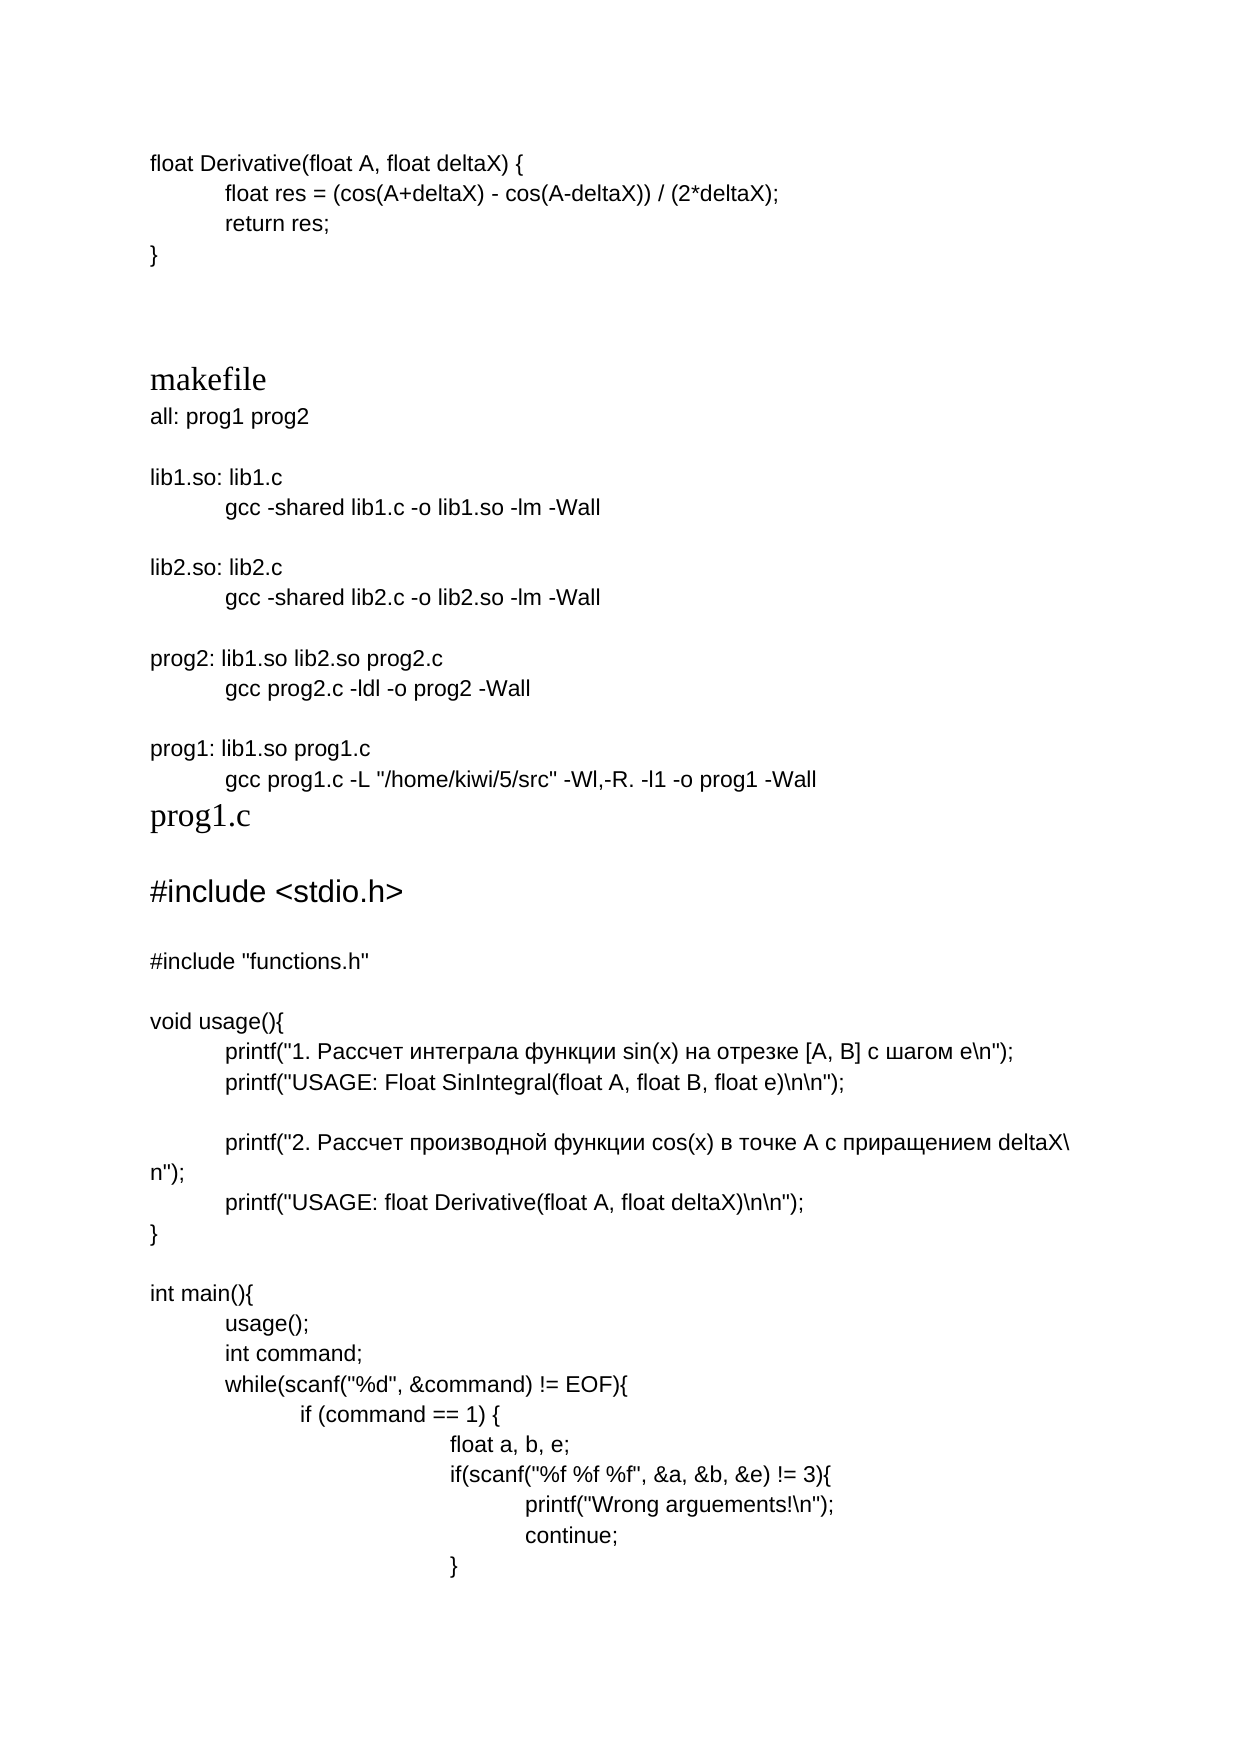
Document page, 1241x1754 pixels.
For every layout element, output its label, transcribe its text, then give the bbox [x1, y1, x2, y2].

subtitle #include <stdio.h> [150, 873, 1090, 909]
text makefile [150, 359, 1090, 397]
text if(scanf("%f %f %f", &a, &b, &e) != 3){ [150, 1461, 1090, 1488]
text gcc prog2.c -ldl -o prog2 -Wall [150, 675, 1090, 701]
text printf("2. Рассчет производной функции cos(x) в точке A с приращением deltaX\n"); [150, 1129, 1090, 1186]
text all: prog1 prog2 [150, 403, 1090, 429]
text int main(){ [150, 1280, 1090, 1306]
text while(scanf("%d", &command) != EOF){ [150, 1371, 1090, 1397]
text printf("1. Рассчет интеграла функции sin(x) на отрезке [A, B] с шагом e\n"); [150, 1038, 1090, 1065]
text } [150, 1552, 1090, 1578]
text printf("Wrong arguements!\n"); [150, 1491, 1090, 1518]
text lib2.so: lib2.c [150, 554, 1090, 580]
text prog2: lib1.so lib2.so prog2.c [150, 645, 1090, 671]
text } [150, 241, 1090, 267]
text usage(); [150, 1310, 1090, 1337]
text } [150, 1219, 1090, 1246]
text gcc -shared lib2.c -o lib2.so -lm -Wall [150, 584, 1090, 611]
text if (command == 1) { [150, 1401, 1090, 1427]
text #include "functions.h" [150, 948, 1090, 974]
subtitle prog1.c [150, 796, 1090, 834]
text void usage(){ [150, 1008, 1090, 1034]
text gcc prog1.c -L "/home/kiwi/5/src" -Wl,-R. -l1 -o prog1 -Wall [150, 766, 1090, 792]
text lib1.so: lib1.c [150, 463, 1090, 490]
text printf("USAGE: Float SinIntegral(float A, float B, float e)\n\n"); [150, 1068, 1090, 1095]
text prog1: lib1.so prog1.c [150, 735, 1090, 762]
text float Derivative(float A, float deltaX) { [150, 150, 1090, 176]
text float a, b, e; [150, 1431, 1090, 1457]
text printf("USAGE: float Derivative(float A, float deltaX)\n\n"); [150, 1189, 1090, 1216]
text float res = (cos(A+deltaX) - cos(A-deltaX)) / (2*deltaX); [150, 180, 1090, 207]
text int command; [150, 1340, 1090, 1367]
text continue; [150, 1522, 1090, 1548]
text return res; [150, 210, 1090, 237]
text gcc -shared lib1.c -o lib1.so -lm -Wall [150, 494, 1090, 520]
